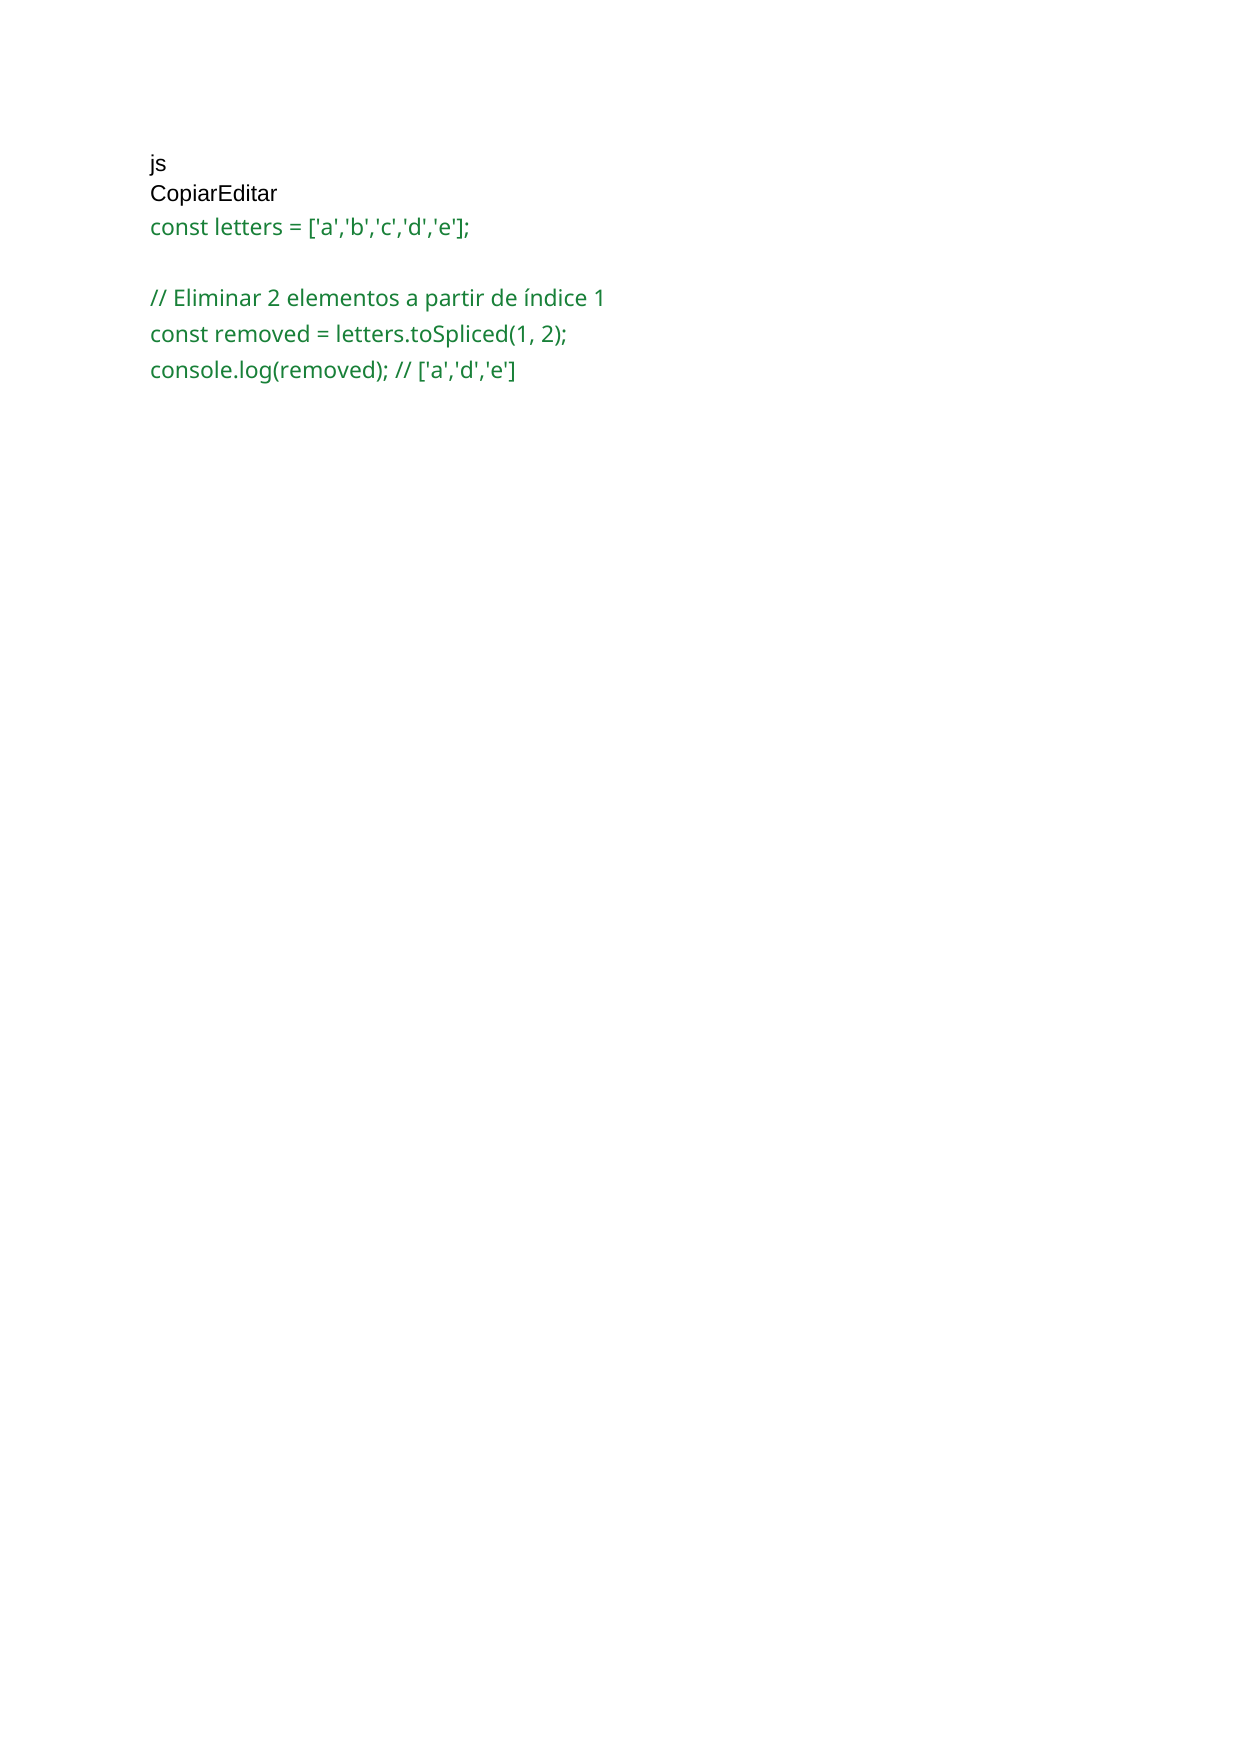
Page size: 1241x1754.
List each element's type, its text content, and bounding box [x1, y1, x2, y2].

text console.log(removed); // ['a','d','e'] [150, 354, 1090, 385]
text CopiarEditar [150, 180, 1090, 207]
text js [150, 150, 1090, 176]
text // Eliminar 2 elementos a partir de índice 1 [150, 282, 1090, 313]
text const letters = ['a','b','c','d','e']; [150, 210, 1090, 242]
text const removed = letters.toSpliced(1, 2); [150, 318, 1090, 349]
